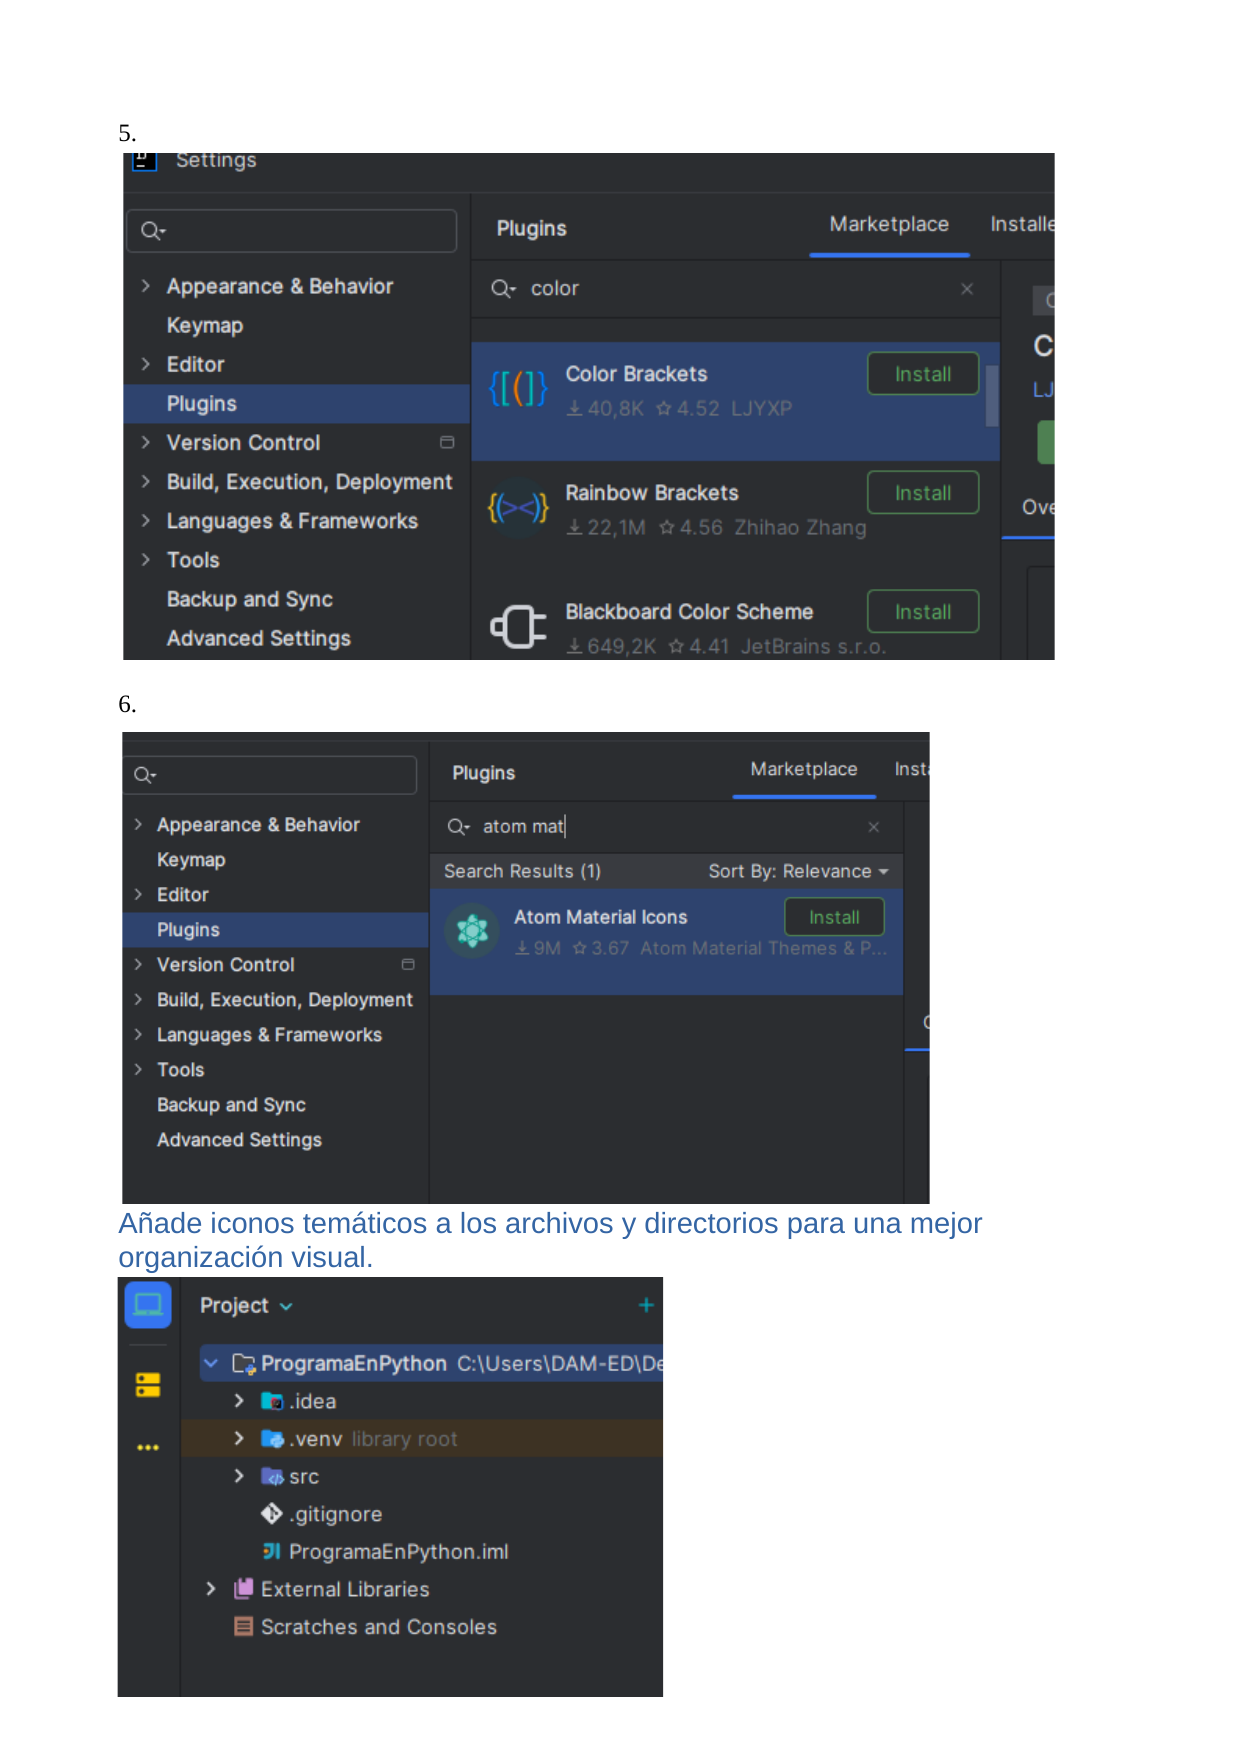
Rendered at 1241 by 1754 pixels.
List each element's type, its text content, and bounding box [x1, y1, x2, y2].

text 5. [118, 118, 1122, 147]
picture [122, 732, 930, 1204]
text Añade iconos temáticos a los archivos y directorios para una mejor organización visual. [118, 1206, 1122, 1273]
picture [117, 1277, 664, 1697]
text 6. [118, 689, 1122, 717]
picture [123, 153, 1055, 660]
